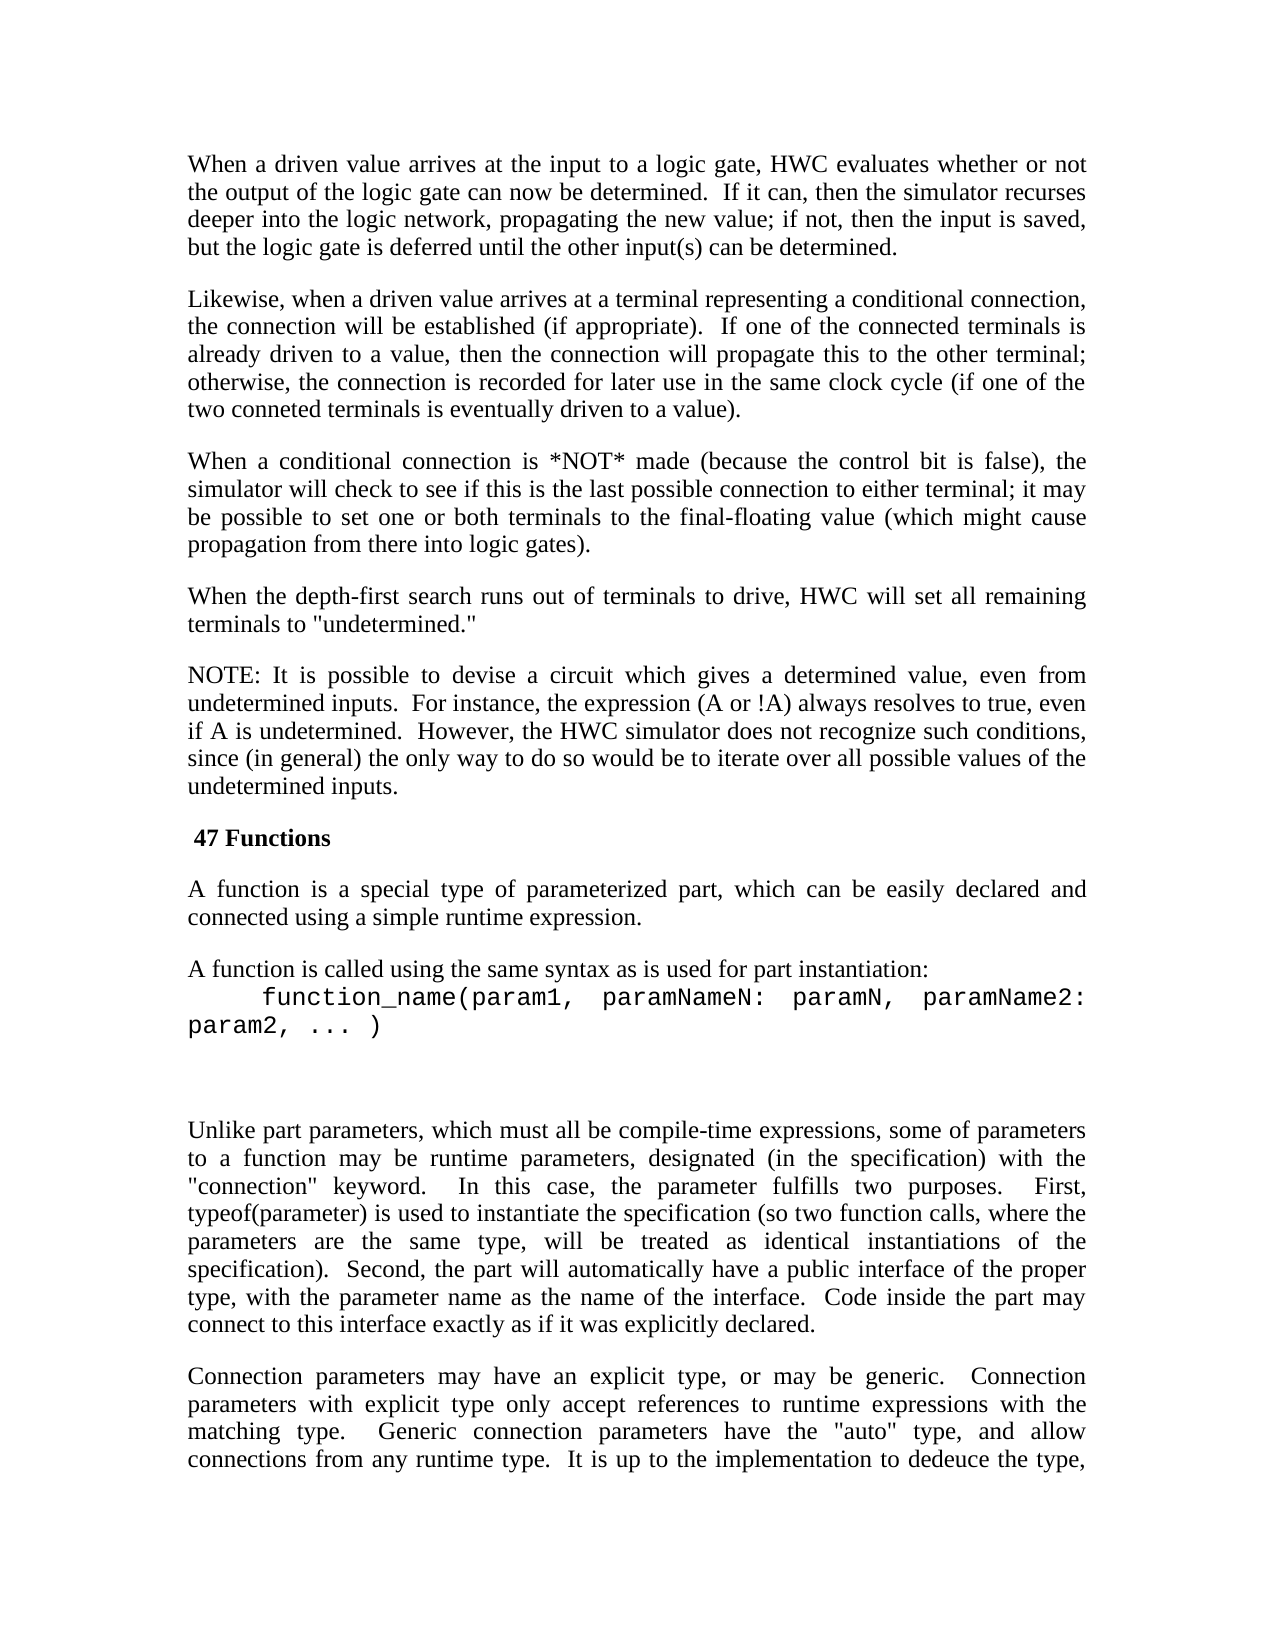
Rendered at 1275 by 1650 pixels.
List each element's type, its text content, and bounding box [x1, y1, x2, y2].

text NOTE: It is possible to devise a circuit which gives a determined value, even from undetermined inputs. For instance, the expression (A or !A) always resolves to true, even if A is undetermined. However, the HWC simulator does not recognize such conditions, since (in general) the only way to do so would be to iterate over all possible values of the undetermined inputs. [187, 661, 1087, 800]
text Connection parameters may have an explicit type, or may be generic. Connection parameters with explicit type only accept references to runtime expressions with the matching type. Generic connection parameters have the "auto" type, and allow connections from any runtime type. It is up to the implementation to dedeuce the type, [187, 1362, 1087, 1473]
text A function is called using the same syntax as is used for part instantiation: function_name(param1, paramNameN: paramN, paramName2: param2, ... ) [187, 955, 1087, 1041]
text When a conditional connection is *NOT* made (because the control bit is false), the simulator will check to see if this is the last possible connection to either terminal; it may be possible to set one or both terminals to the final-floating value (which might cause propagation from there into logic gates). [187, 447, 1087, 558]
text A function is a special type of parameterized part, which can be easily declared and connected using a simple runtime expression. [187, 876, 1087, 931]
text Likewise, when a driven value arrives at a terminal representing a conditional connection, the connection will be established (if appropriate). If one of the connected terminals is already driven to a value, then the connection will propagate this to the other terminal; otherwise, the connection is recorded for later use in the same clock cycle (if one of the two conneted terminals is eventually driven to a value). [187, 285, 1087, 423]
text When a driven value arrives at the input to a logic gate, HWC evaluates whether or not the output of the logic gate can now be determined. If it can, then the simulator recurses deeper into the logic network, propagating the new value; if not, then the input is saved, but the logic gate is deferred until the other input(s) can be determined. [187, 150, 1087, 261]
list Functions [187, 824, 1087, 852]
text Unlike part parameters, which must all be compile-time expressions, some of parameters to a function may be runtime parameters, designated (in the specification) with the "connection" keyword. In this case, the parameter fulfills two purposes. First, typeof(parameter) is used to instantiate the specification (so two function calls, where the parameters are the same type, will be treated as identical instantiations of the specification). Second, the part will automatically have a public interface of the proper type, with the parameter name as the name of the interface. Code inside the part may connect to this interface exactly as if it was explicitly declared. [187, 1116, 1087, 1338]
text When the depth-first search runs out of terminals to drive, HWC will set all remaining terminals to "undetermined." [187, 582, 1087, 637]
